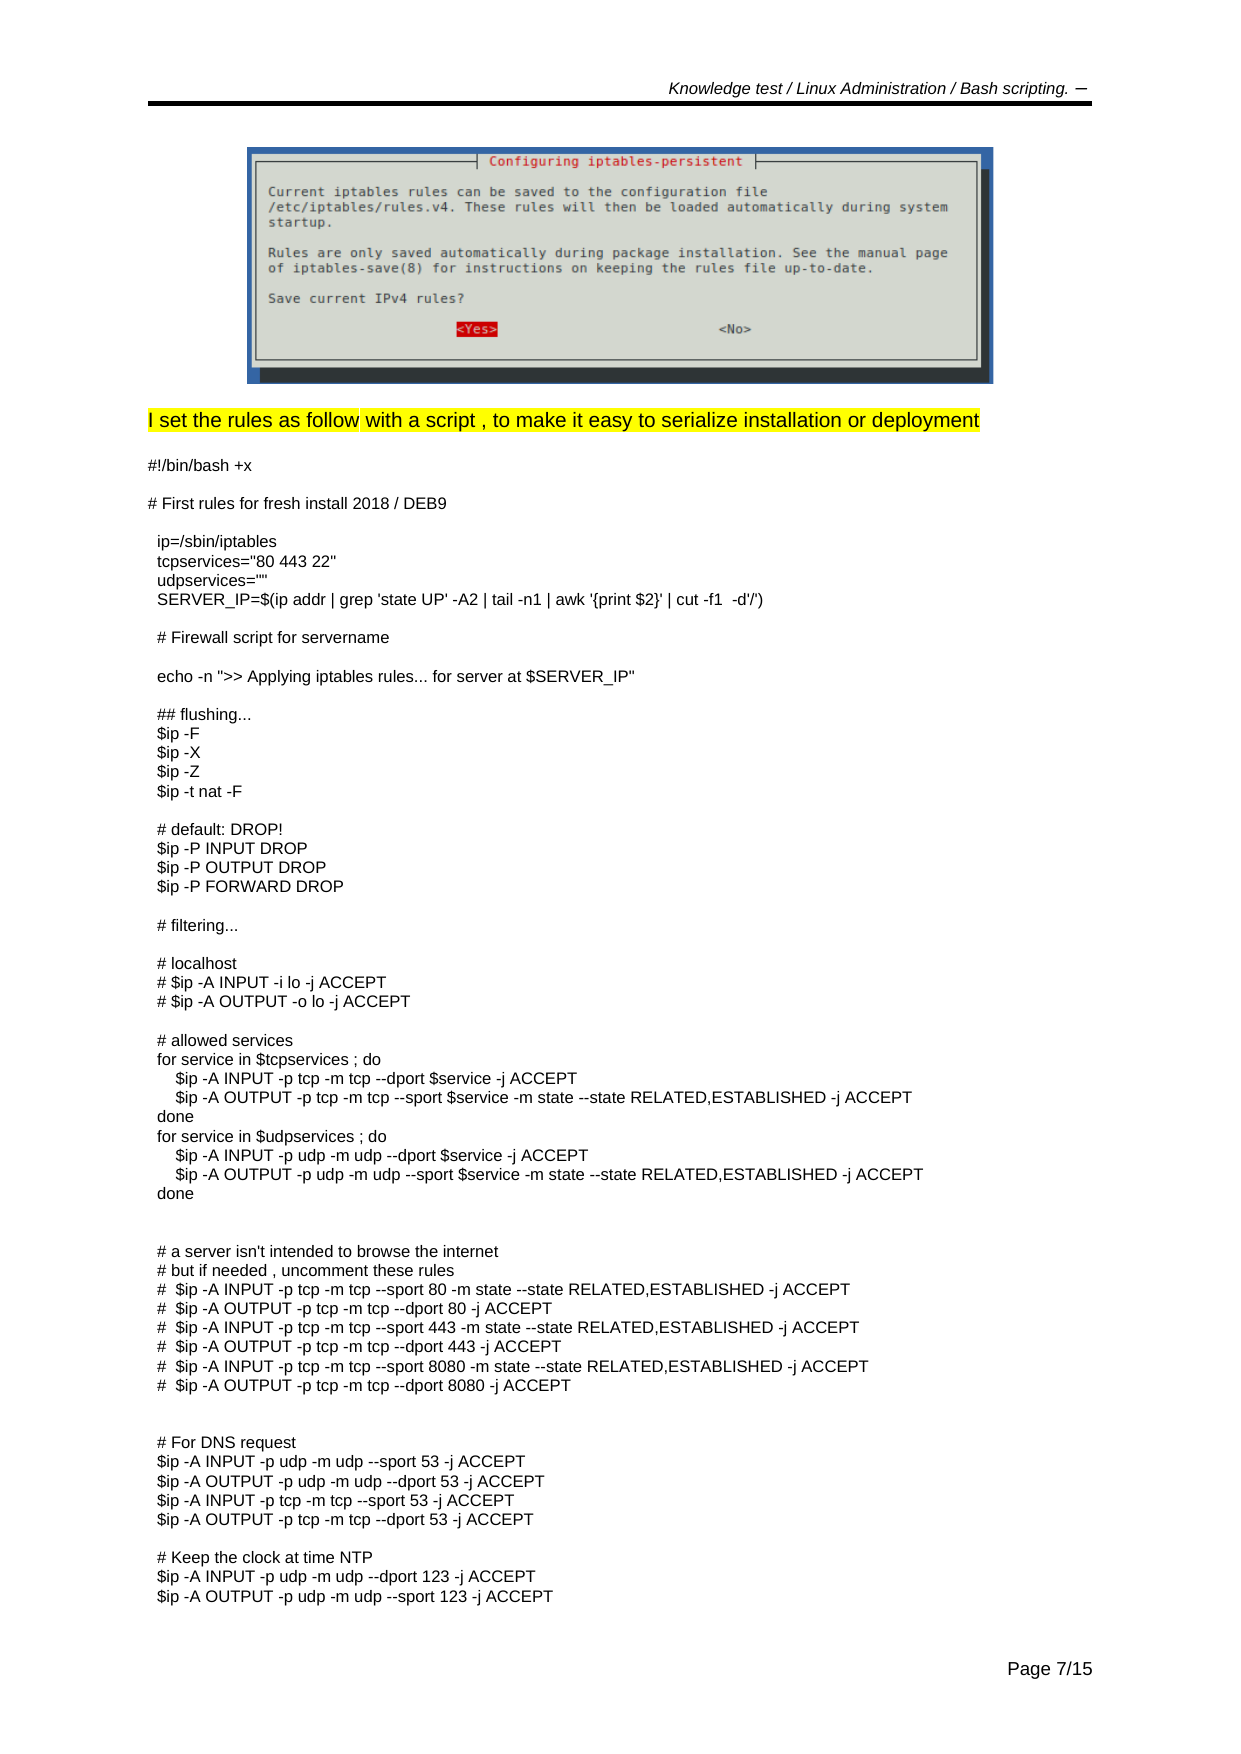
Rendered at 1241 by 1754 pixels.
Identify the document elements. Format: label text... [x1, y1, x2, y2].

text $ip -A INPUT -p udp -m udp --dport 123 -j ACCEPT [148, 1567, 1092, 1586]
text ip=/sbin/iptables [148, 532, 1092, 551]
text # a server isn't intended to browse the internet [148, 1241, 1092, 1261]
text $ip -A OUTPUT -p udp -m udp --sport $service -m state --state RELATED,ESTABLISHED -j ACCEPT [148, 1165, 1092, 1184]
text $ip -A OUTPUT -p udp -m udp --dport 53 -j ACCEPT [148, 1471, 1092, 1491]
text # Firewall script for servername [148, 628, 1092, 647]
text # $ip -A OUTPUT -p tcp -m tcp --dport 443 -j ACCEPT [148, 1337, 1092, 1356]
text #!/bin/bash +x [148, 456, 1092, 475]
text $ip -A OUTPUT -p udp -m udp --sport 123 -j ACCEPT [148, 1586, 1092, 1606]
text I set the rules as follow with a script , to make it easy to serialize installation or deployment [148, 408, 1092, 432]
text echo -n ">> Applying iptables rules... for server at $SERVER_IP" [148, 666, 1092, 686]
text # default: DROP! [148, 820, 1092, 839]
text $ip -A INPUT -p udp -m udp --sport 53 -j ACCEPT [148, 1452, 1092, 1471]
text $ip -A OUTPUT -p tcp -m tcp --dport 53 -j ACCEPT [148, 1510, 1092, 1529]
text # filtering... [148, 916, 1092, 935]
text # First rules for fresh install 2018 / DEB9 [148, 494, 1092, 513]
text # $ip -A OUTPUT -o lo -j ACCEPT [148, 992, 1092, 1011]
text $ip -F [148, 724, 1092, 743]
text for service in $udpservices ; do [148, 1126, 1092, 1146]
text $ip -Z [148, 762, 1092, 781]
text udpservices="" [148, 571, 1092, 590]
text $ip -P OUTPUT DROP [148, 858, 1092, 877]
text $ip -P INPUT DROP [148, 839, 1092, 858]
picture [247, 147, 994, 384]
text # $ip -A OUTPUT -p tcp -m tcp --dport 8080 -j ACCEPT [148, 1376, 1092, 1395]
text tcpservices="80 443 22" [148, 551, 1092, 571]
text $ip -A OUTPUT -p tcp -m tcp --sport $service -m state --state RELATED,ESTABLISHED -j ACCEPT [148, 1088, 1092, 1107]
text $ip -X [148, 743, 1092, 762]
text done [148, 1184, 1092, 1203]
text SERVER_IP=$(ip addr | grep 'state UP' -A2 | tail -n1 | awk '{print $2}' | cut -f1 -d'/') [148, 590, 1092, 609]
text # $ip -A INPUT -p tcp -m tcp --sport 8080 -m state --state RELATED,ESTABLISHED -j ACCEPT [148, 1356, 1092, 1376]
text $ip -A INPUT -p udp -m udp --dport $service -j ACCEPT [148, 1146, 1092, 1165]
text done [148, 1107, 1092, 1126]
text $ip -P FORWARD DROP [148, 877, 1092, 896]
text # For DNS request [148, 1433, 1092, 1452]
text ## flushing... [148, 705, 1092, 724]
text # $ip -A INPUT -p tcp -m tcp --sport 443 -m state --state RELATED,ESTABLISHED -j ACCEPT [148, 1318, 1092, 1337]
text # $ip -A OUTPUT -p tcp -m tcp --dport 80 -j ACCEPT [148, 1299, 1092, 1318]
text $ip -A INPUT -p tcp -m tcp --sport 53 -j ACCEPT [148, 1491, 1092, 1510]
text $ip -t nat -F [148, 781, 1092, 801]
text # $ip -A INPUT -i lo -j ACCEPT [148, 973, 1092, 992]
text # localhost [148, 954, 1092, 973]
text # allowed services [148, 1031, 1092, 1050]
text for service in $tcpservices ; do [148, 1050, 1092, 1069]
text $ip -A INPUT -p tcp -m tcp --dport $service -j ACCEPT [148, 1069, 1092, 1088]
text # Keep the clock at time NTP [148, 1548, 1092, 1567]
text # $ip -A INPUT -p tcp -m tcp --sport 80 -m state --state RELATED,ESTABLISHED -j ACCEPT [148, 1280, 1092, 1299]
text # but if needed , uncomment these rules [148, 1261, 1092, 1280]
